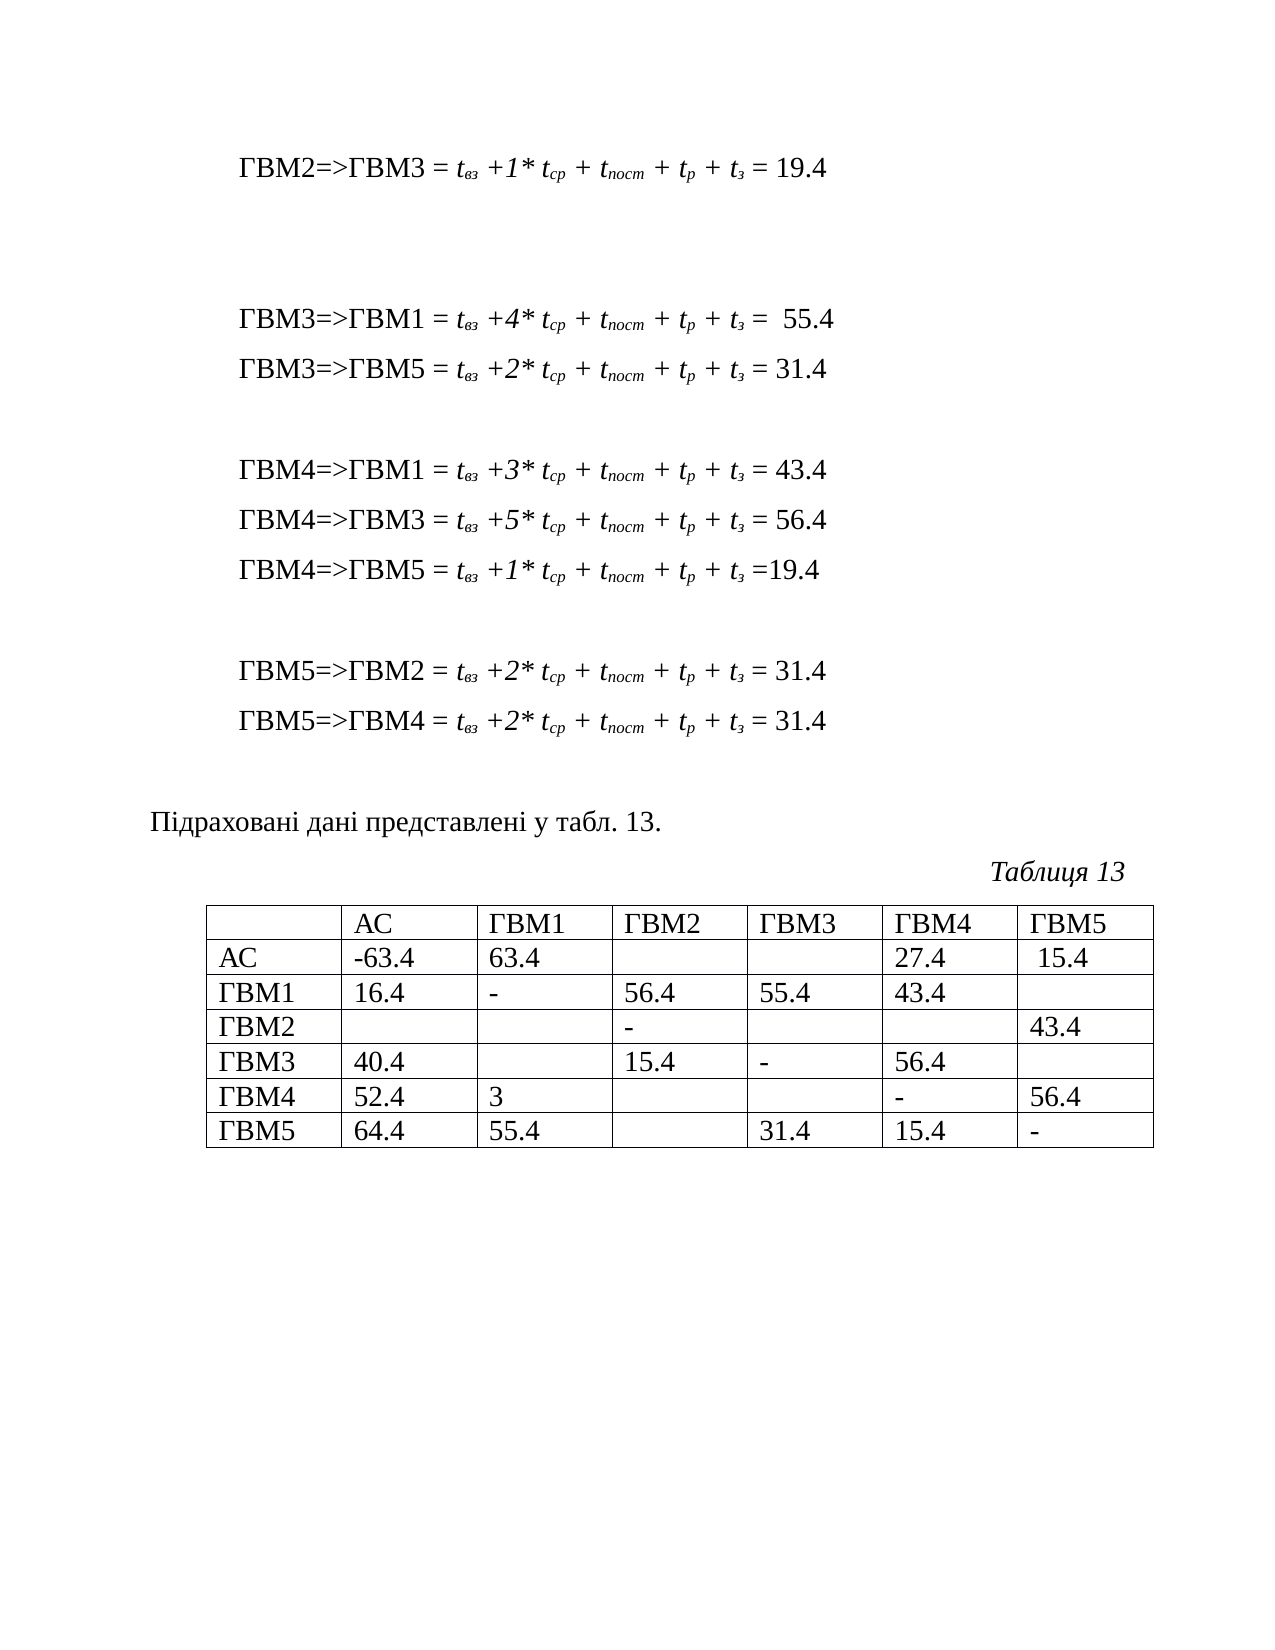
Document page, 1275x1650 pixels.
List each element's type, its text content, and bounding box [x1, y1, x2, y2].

table_cell 52.4 [466, 1079, 477, 1112]
table_cell 40.4 [342, 1044, 353, 1078]
table_cell - [613, 1010, 747, 1043]
table_cell 55.4 [871, 975, 882, 1008]
table_cell - [883, 1079, 1017, 1112]
text ГВМ5=>ГВМ4 = tвз +2* tср + tпост + tр + tз = 31.4 [150, 703, 1125, 737]
table_header ГВМ4 [883, 906, 1017, 939]
table_cell 15.4 [1018, 940, 1153, 974]
table_cell 15.4 [736, 1044, 747, 1078]
table_cell 43.4 [883, 975, 894, 1008]
table_cell 64.4 [342, 1113, 353, 1147]
table_cell 43.4 [1142, 1010, 1153, 1043]
text ГВМ3=>ГВМ5 = tвз +2* tср + tпост + tр + tз = 31.4 [150, 351, 1125, 385]
table_cell 55.4 [748, 975, 759, 1008]
table_header [207, 906, 341, 939]
text Підраховані дані представлені у табл. 13. [150, 804, 1125, 838]
text Таблиця 13 [150, 854, 1125, 888]
table_cell - [1018, 1113, 1153, 1147]
table_cell АС [207, 940, 341, 974]
table_cell 63.4 [601, 940, 612, 974]
table_cell ГВМ3 [207, 1044, 341, 1078]
table_cell 55.4 [601, 1113, 612, 1147]
table_cell ГВМ1 [207, 975, 341, 1008]
table_cell 55.4 [478, 1113, 489, 1147]
table_header ГВМ3 [748, 906, 882, 939]
table_cell 16.4 [466, 975, 477, 1008]
table_cell [748, 1079, 882, 1112]
table_cell [478, 1010, 612, 1043]
table_cell 31.4 [748, 1113, 759, 1147]
table_cell 56.4 [883, 1044, 894, 1078]
table_cell 27.4 [1007, 940, 1017, 974]
text ГВМ4=>ГВМ5 = tвз +1* tср + tпост + tр + tз =19.4 [150, 552, 1125, 586]
table_cell 15.4 [883, 1113, 894, 1147]
table_cell ГВМ5 [207, 1113, 341, 1147]
table_cell 56.4 [1007, 1044, 1017, 1078]
table_cell 56.4 [613, 975, 624, 1008]
table_cell ГВМ2 [207, 1010, 341, 1043]
table_cell 43.4 [1018, 1010, 1029, 1043]
table_cell 16.4 [342, 975, 353, 1008]
table_cell [883, 1010, 1017, 1043]
table_cell [1018, 1044, 1153, 1078]
table_cell 31.4 [871, 1113, 882, 1147]
text ГВМ3=>ГВМ1 = tвз +4* tср + tпост + tр + tз = 55.4 [150, 301, 1125, 334]
table_cell 52.4 [342, 1079, 353, 1112]
table_cell [748, 1010, 882, 1043]
table_cell -63.4 [342, 940, 477, 974]
table_cell [478, 1044, 612, 1078]
table_cell 40.4 [466, 1044, 477, 1078]
table_cell [748, 940, 882, 974]
table_cell [342, 1010, 477, 1043]
table_cell 43.4 [1007, 975, 1017, 1008]
table_header ГВМ1 [478, 906, 612, 939]
table_cell [613, 1079, 747, 1112]
table_cell [613, 1113, 747, 1147]
table_cell ГВМ4 [207, 1079, 341, 1112]
text ГВМ4=>ГВМ3 = tвз +5* tср + tпост + tр + tз = 56.4 [150, 502, 1125, 536]
table_cell 3 [478, 1079, 612, 1112]
table_cell 15.4 [613, 1044, 624, 1078]
table_cell 27.4 [883, 940, 894, 974]
text ГВМ2=>ГВМ3 = tвз +1* tср + tпост + tр + tз = 19.4 [150, 150, 1125, 183]
table_cell 64.4 [466, 1113, 477, 1147]
table_cell 63.4 [478, 940, 489, 974]
text ГВМ5=>ГВМ2 = tвз +2* tср + tпост + tр + tз = 31.4 [150, 653, 1125, 687]
table_cell 56.4 [1018, 1079, 1029, 1112]
table_cell - [478, 975, 612, 1008]
table_header ГВМ2 [613, 906, 747, 939]
table_cell - [748, 1044, 882, 1078]
table_cell 56.4 [736, 975, 747, 1008]
table_cell 15.4 [1007, 1113, 1017, 1147]
table_header АС [342, 906, 477, 939]
table_cell [1018, 975, 1153, 1008]
text ГВМ4=>ГВМ1 = tвз +3* tср + tпост + tр + tз = 43.4 [150, 452, 1125, 485]
table_header ГВМ5 [1018, 906, 1153, 939]
table_cell [613, 940, 747, 974]
table_cell 56.4 [1142, 1079, 1153, 1112]
